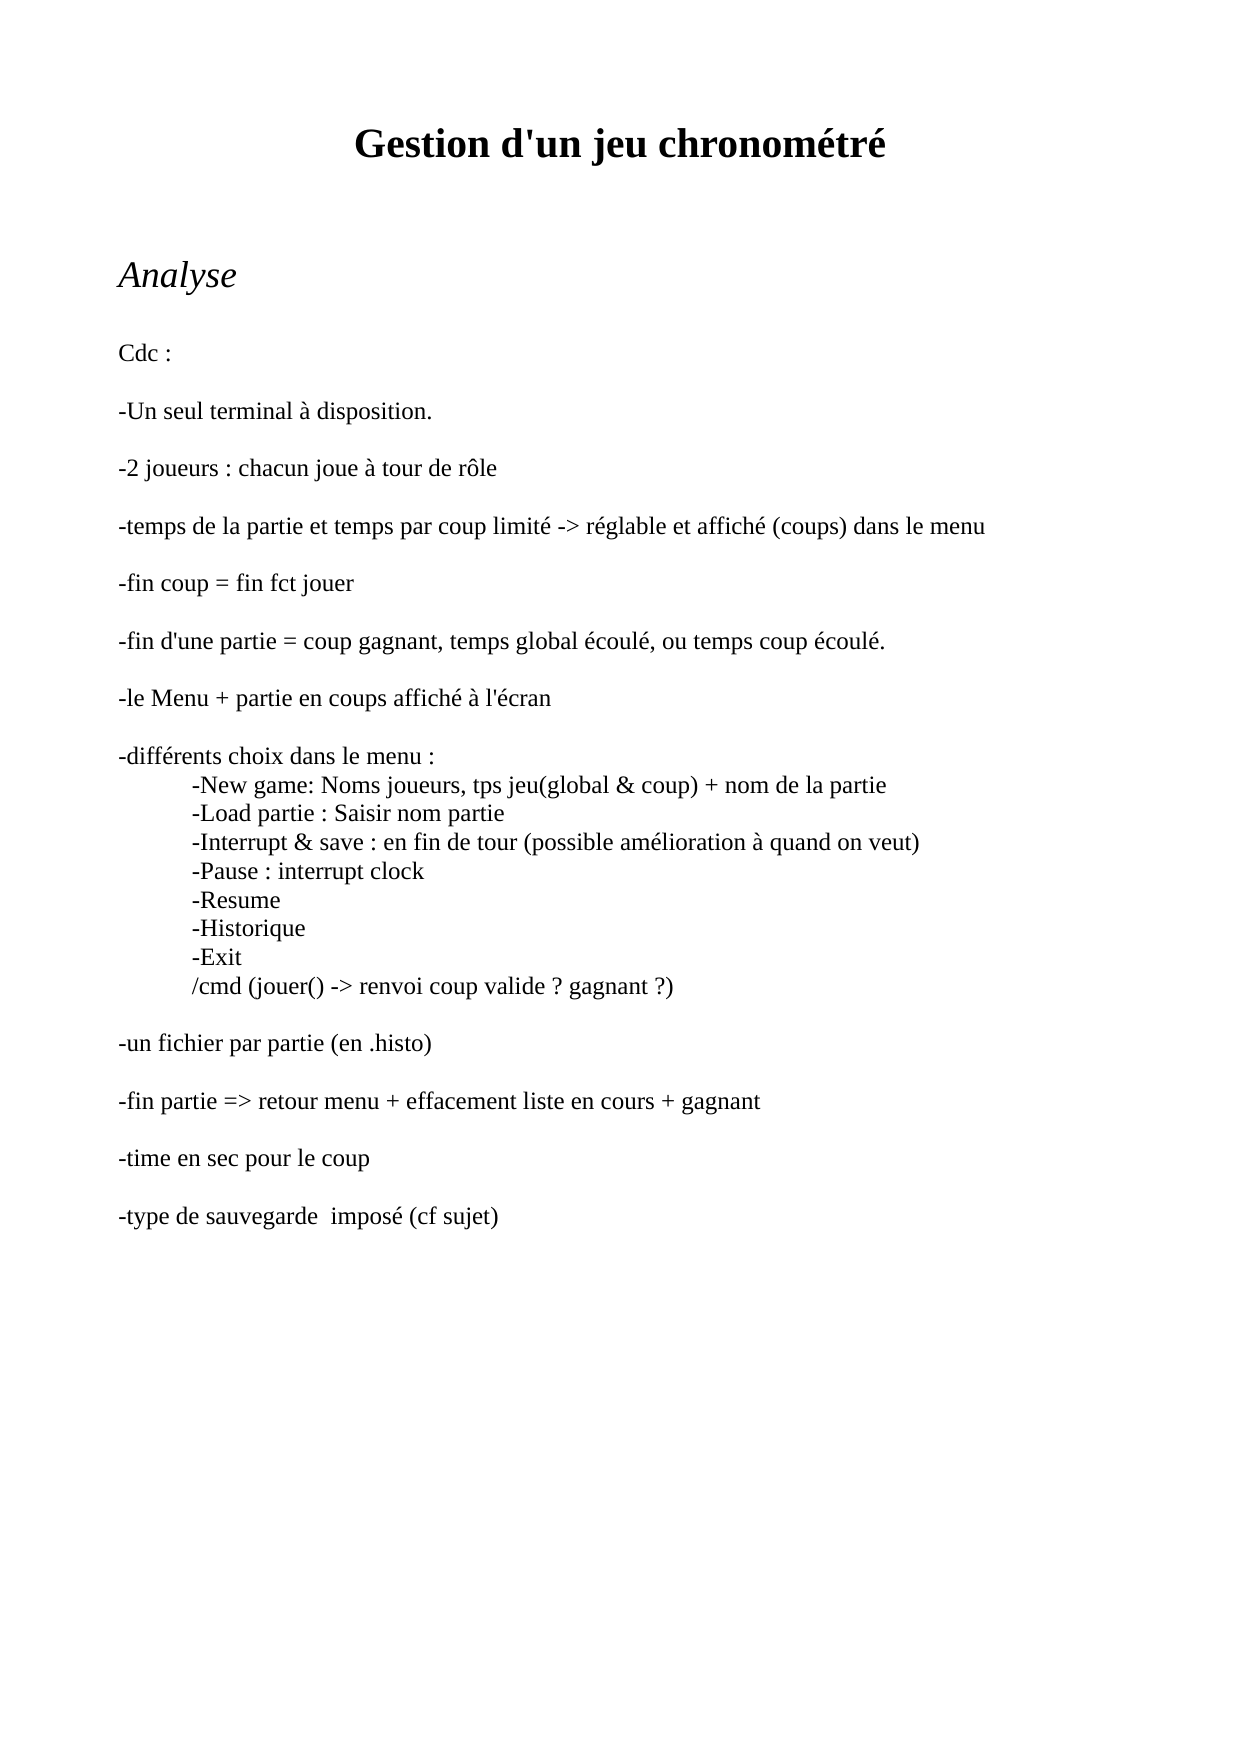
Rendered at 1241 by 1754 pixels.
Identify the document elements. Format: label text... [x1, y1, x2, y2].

text -Resume [118, 885, 1122, 913]
text -différents choix dans le menu : [118, 741, 1122, 770]
text -Interrupt & save : en fin de tour (possible amélioration à quand on veut) [118, 827, 1122, 856]
text Cdc : [118, 338, 1122, 367]
text -type de sauvegarde imposé (cf sujet) [118, 1201, 1122, 1230]
text -2 joueurs : chacun joue à tour de rôle [118, 453, 1122, 482]
text -Load partie : Saisir nom partie [118, 798, 1122, 827]
text -Pause : interrupt clock [118, 856, 1122, 885]
text -Un seul terminal à disposition. [118, 396, 1122, 425]
text -fin coup = fin fct jouer [118, 568, 1122, 597]
text -time en sec pour le coup [118, 1143, 1122, 1172]
text -temps de la partie et temps par coup limité -> réglable et affiché (coups) dans le menu [118, 511, 1122, 540]
text /cmd (jouer() -> renvoi coup valide ? gagnant ?) [118, 971, 1122, 1000]
text Gestion d'un jeu chronométré [118, 118, 1122, 166]
text -Historique [118, 913, 1122, 942]
text -le Menu + partie en coups affiché à l'écran [118, 683, 1122, 712]
text Analyse [118, 252, 1122, 295]
text -fin d'une partie = coup gagnant, temps global écoulé, ou temps coup écoulé. [118, 626, 1122, 655]
text -un fichier par partie (en .histo) [118, 1028, 1122, 1057]
text -New game: Noms joueurs, tps jeu(global & coup) + nom de la partie [118, 770, 1122, 798]
text -Exit [118, 942, 1122, 971]
text -fin partie => retour menu + effacement liste en cours + gagnant [118, 1086, 1122, 1115]
